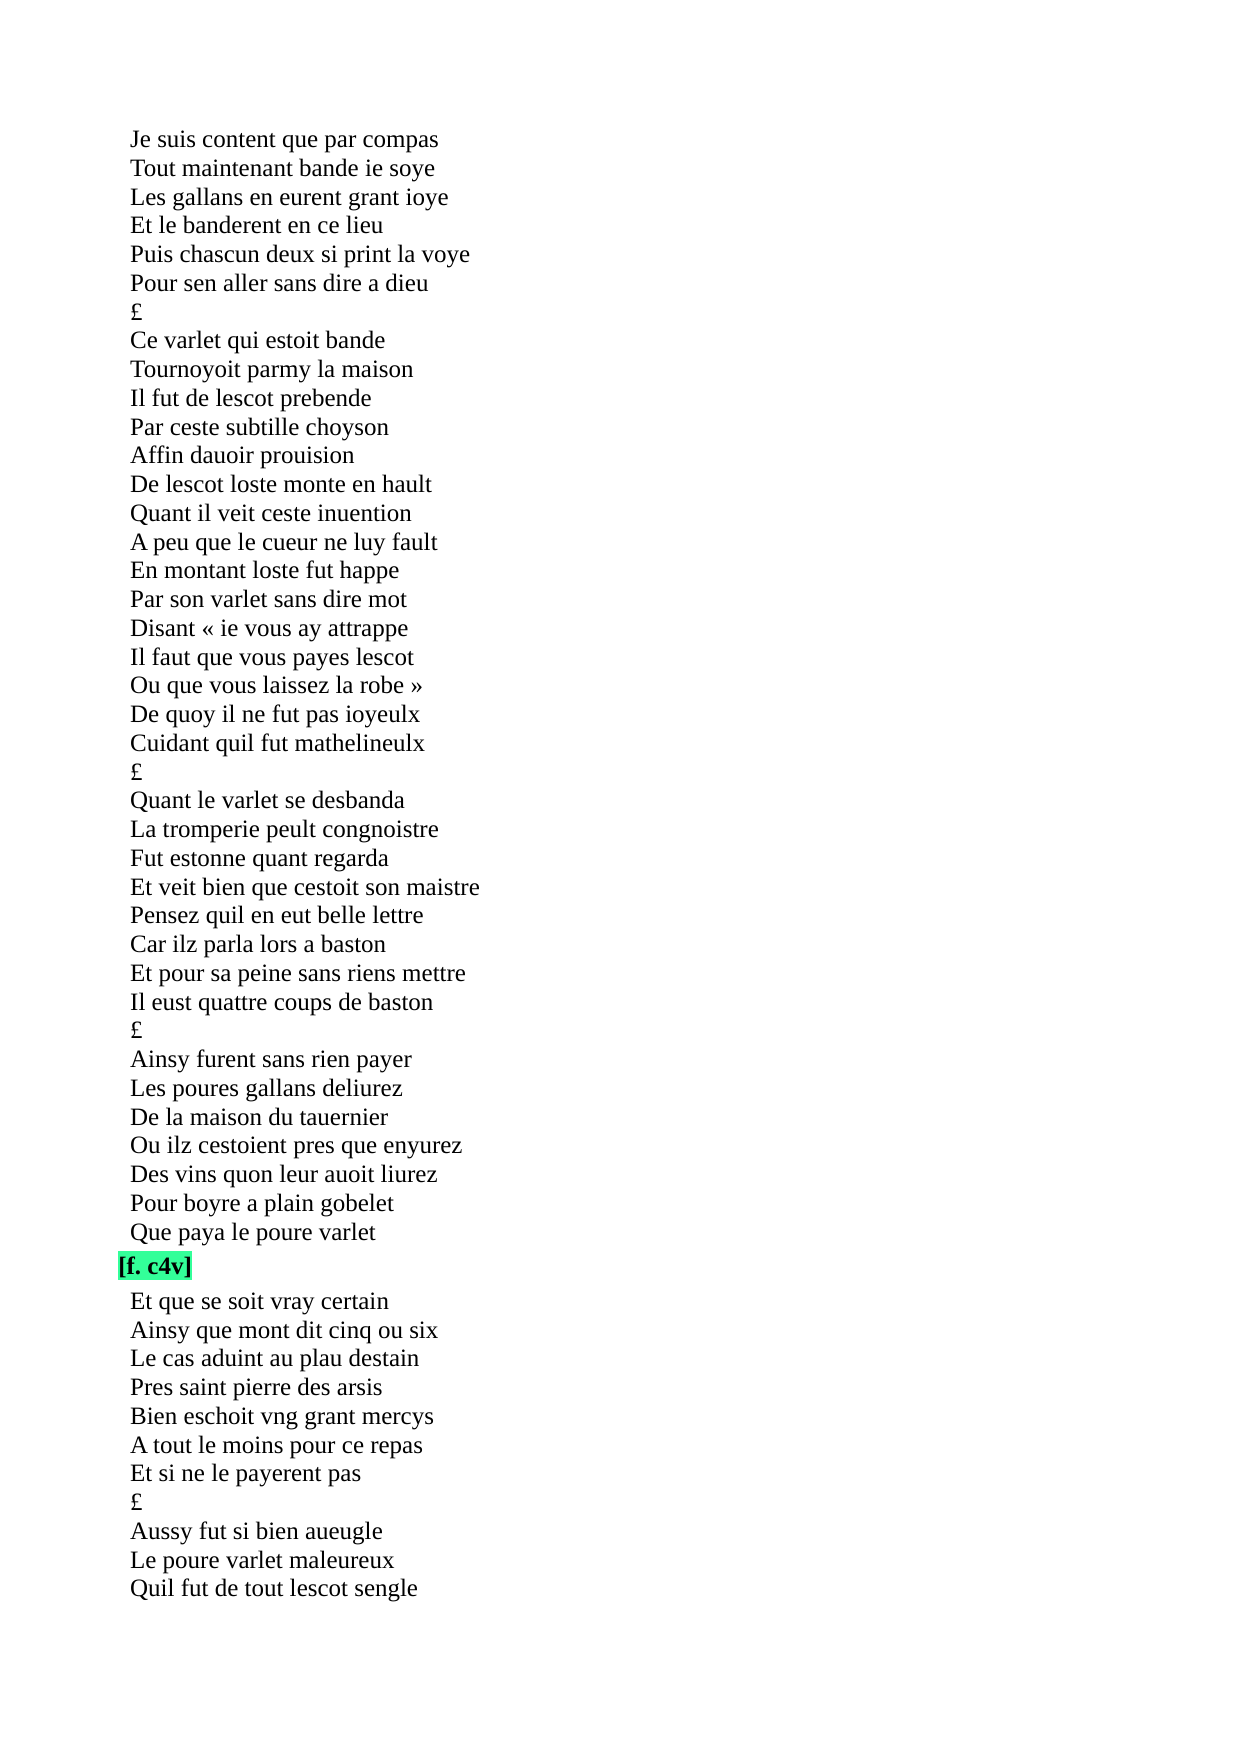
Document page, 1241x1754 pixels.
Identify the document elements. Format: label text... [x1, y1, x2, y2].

text De quoy il ne fut pas ioyeulx [118, 699, 1122, 728]
text Quant le varlet se desbanda [118, 785, 1122, 814]
text A peu que le cueur ne luy fault [118, 527, 1122, 555]
text Tout maintenant bande ie soye [118, 153, 1122, 182]
text De la maison du tauernier [118, 1102, 1122, 1130]
text Les gallans en eurent grant ioye [118, 182, 1122, 210]
text Il faut que vous payes lescot [118, 642, 1122, 670]
text Le cas aduint au plau destain [118, 1343, 1122, 1372]
text Quant il veit ceste inuention [118, 498, 1122, 527]
text Disant « ie vous ay attrappe [118, 613, 1122, 642]
text Je suis content que par compas [118, 118, 1122, 153]
text Et pour sa peine sans riens mettre [118, 958, 1122, 987]
text Car ilz parla lors a baston [118, 929, 1122, 958]
text £ [118, 1015, 1122, 1044]
text Et si ne le payerent pas [118, 1458, 1122, 1487]
text Fut estonne quant regarda [118, 843, 1122, 872]
text Il fut de lescot prebende [118, 383, 1122, 412]
text Ainsy que mont dit cinq ou six [118, 1315, 1122, 1343]
text Le poure varlet maleureux [118, 1545, 1122, 1573]
text £ [118, 757, 1122, 785]
text Puis chascun deux si print la voye [118, 239, 1122, 268]
text Et le banderent en ce lieu [118, 210, 1122, 239]
text £ [118, 297, 1122, 325]
text Pres saint pierre des arsis [118, 1372, 1122, 1401]
text Et que se soit vray certain [118, 1280, 1122, 1315]
text Pensez quil en eut belle lettre [118, 900, 1122, 929]
text Cuidant quil fut mathelineulx [118, 728, 1122, 757]
text De lescot loste monte en hault [118, 469, 1122, 498]
text Les poures gallans deliurez [118, 1073, 1122, 1102]
text Que paya le poure varlet [118, 1217, 1122, 1251]
text Quil fut de tout lescot sengle [118, 1573, 1122, 1608]
text Par son varlet sans dire mot [118, 584, 1122, 613]
text A tout le moins pour ce repas [118, 1430, 1122, 1458]
text Il eust quattre coups de baston [118, 987, 1122, 1015]
text Ce varlet qui estoit bande [118, 325, 1122, 354]
text La tromperie peult congnoistre [118, 814, 1122, 843]
text Affin dauoir prouision [118, 440, 1122, 469]
text [f. c4v] [192, 1251, 1122, 1280]
text Tournoyoit parmy la maison [118, 354, 1122, 383]
text Bien eschoit vng grant mercys [118, 1401, 1122, 1430]
text Par ceste subtille choyson [118, 412, 1122, 440]
text En montant loste fut happe [118, 555, 1122, 584]
text Et veit bien que cestoit son maistre [118, 872, 1122, 900]
text Des vins quon leur auoit liurez [118, 1159, 1122, 1188]
text Pour sen aller sans dire a dieu [118, 268, 1122, 297]
text Ou que vous laissez la robe » [118, 670, 1122, 699]
text Ainsy furent sans rien payer [118, 1044, 1122, 1073]
text Aussy fut si bien aueugle [118, 1516, 1122, 1545]
text £ [118, 1487, 1122, 1516]
text Pour boyre a plain gobelet [118, 1188, 1122, 1217]
text Ou ilz cestoient pres que enyurez [118, 1130, 1122, 1159]
